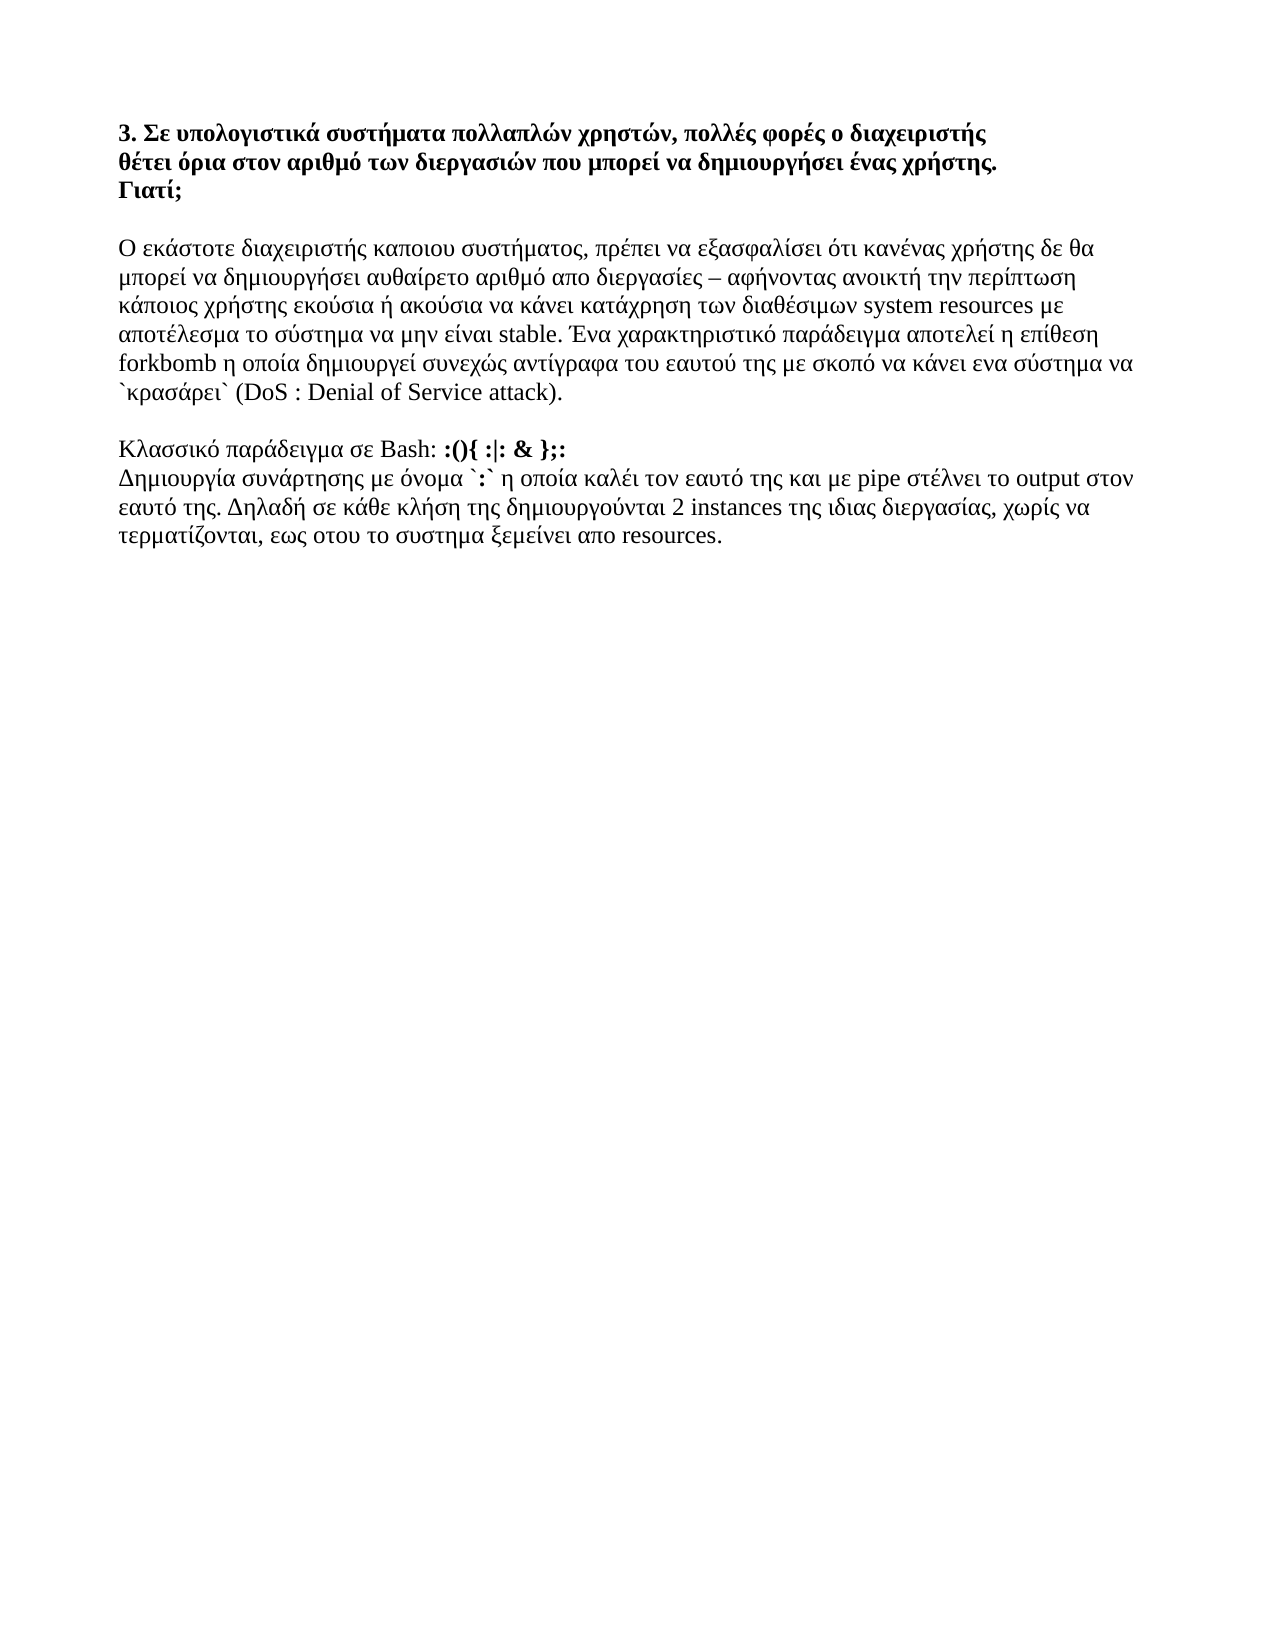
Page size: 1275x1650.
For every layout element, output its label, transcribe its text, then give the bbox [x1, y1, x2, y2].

text 3. Σε υπολογιστικά συστήματα πολλαπλών χρηστών, πολλές φορές ο διαχειριστής [118, 118, 1157, 147]
text Δημιουργία συνάρτησης με όνομα `:` η οποία καλέι τον εαυτό της και με pipe στέλνει το output στον εαυτό της. Δηλαδή σε κάθε κλήση της δημιουργούνται 2 instances της ιδιας διεργασίας, χωρίς να τερματίζονται, εως οτου το συστημα ξεμείνει απο resources. [118, 463, 1157, 549]
text Ο εκάστοτε διαχειριστής καποιου συστήματος, πρέπει να εξασφαλίσει ότι κανένας χρήστης δε θα μπορεί να δημιουργήσει αυθαίρετο αριθμό απο διεργασίες – αφήνοντας ανοικτή την περίπτωση κάποιος χρήστης εκούσια ή ακούσια να κάνει κατάχρηση των διαθέσιμων system resources με αποτέλεσμα το σύστημα να μην είναι stable. Ένα χαρακτηριστικό παράδειγμα αποτελεί η επίθεση forkbomb η οποία δημιουργεί συνεχώς αντίγραφα του εαυτού της με σκοπό να κάνει ενα σύστημα να `κρασάρει` (DoS : Denial of Service attack). [118, 233, 1157, 406]
text Κλασσικό παράδειγμα σε Bash: :(){ :|: & };: [118, 434, 1157, 463]
text Γιατί; [118, 176, 1157, 204]
text θέτει όρια στον αριθμό των διεργασιών που μπορεί να δημιουργήσει ένας χρήστης. [118, 147, 1157, 176]
